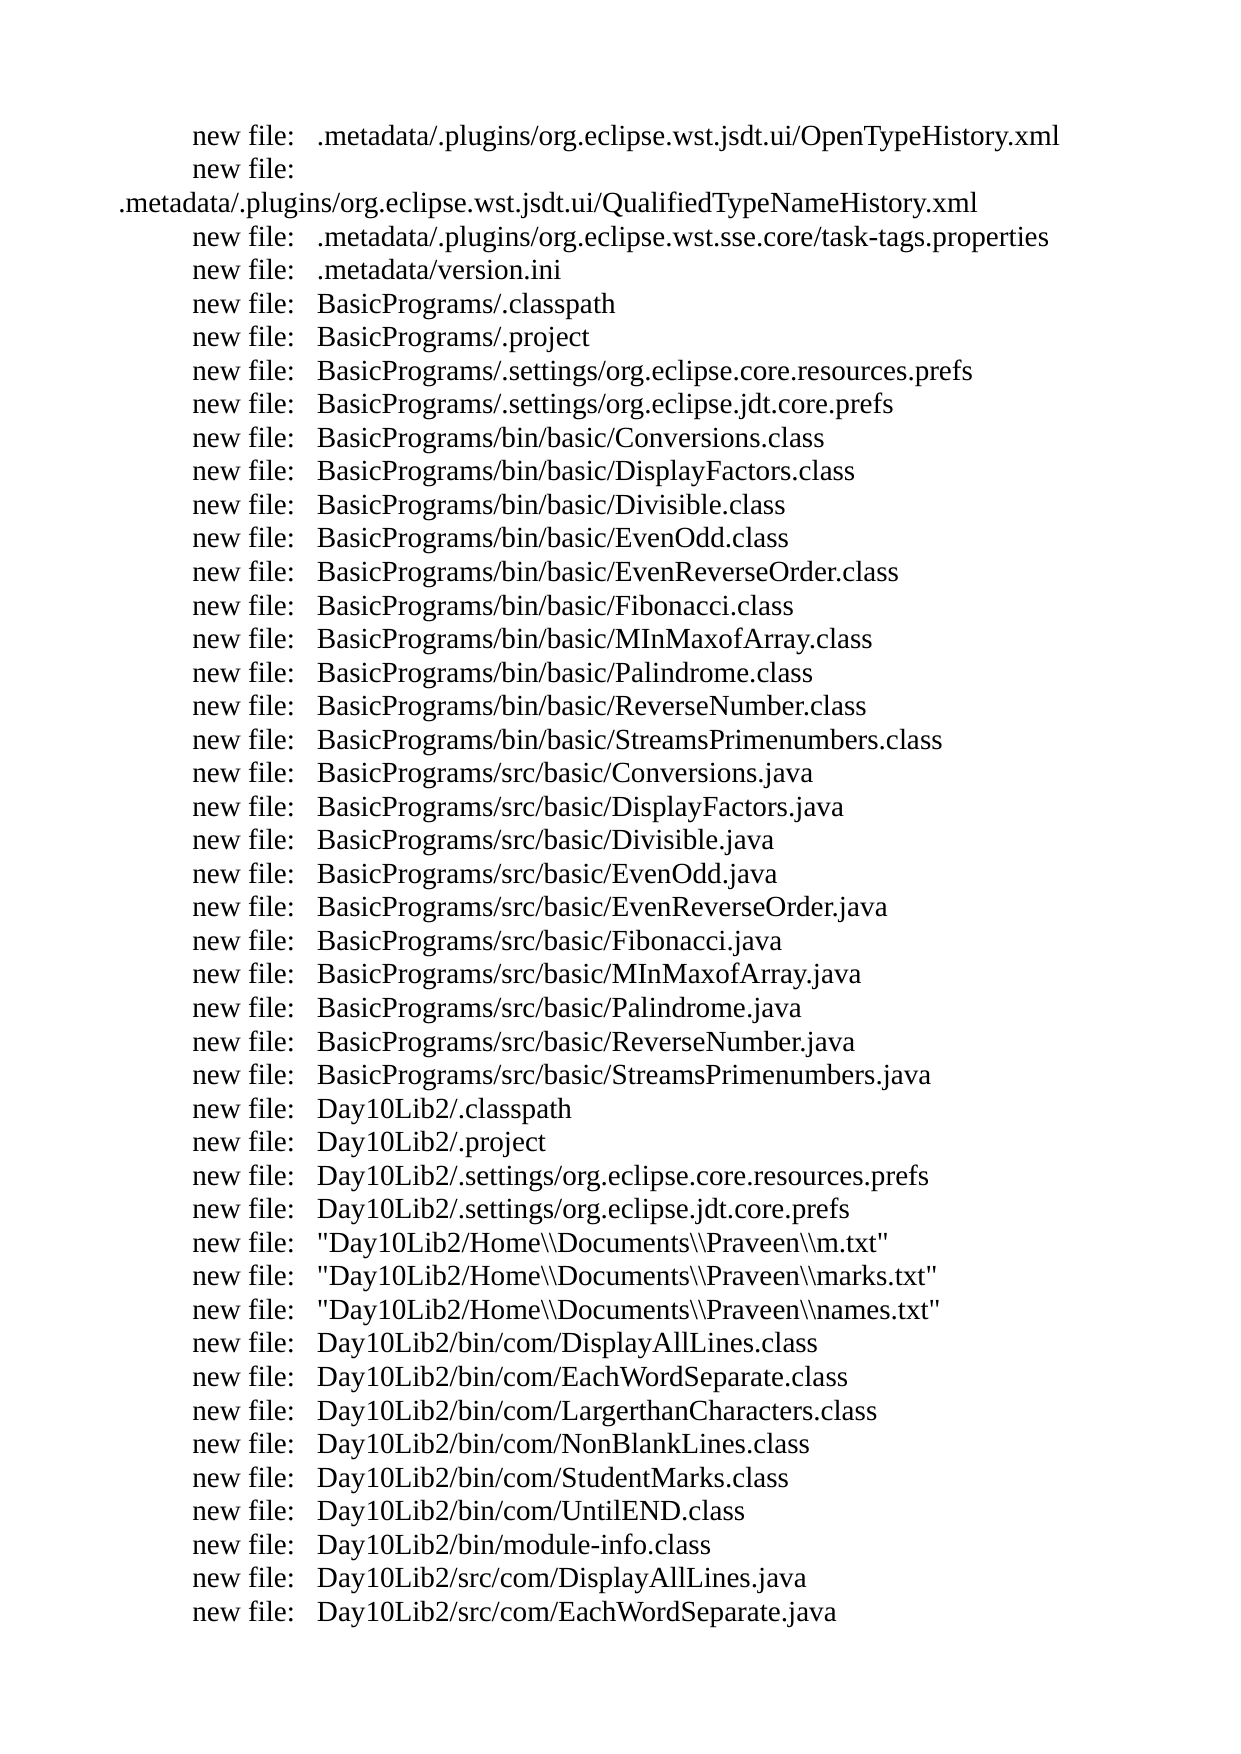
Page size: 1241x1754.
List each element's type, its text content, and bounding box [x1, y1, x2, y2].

text new file: .metadata/.plugins/org.eclipse.wst.sse.core/task-tags.properties [118, 219, 1122, 252]
text new file: BasicPrograms/src/basic/Fibonacci.java [118, 923, 1122, 957]
text new file: BasicPrograms/src/basic/DisplayFactors.java [118, 789, 1122, 822]
text new file: Day10Lib2/.settings/org.eclipse.core.resources.prefs [118, 1158, 1122, 1191]
text new file: BasicPrograms/.classpath [118, 286, 1122, 319]
text new file: BasicPrograms/src/basic/Conversions.java [118, 755, 1122, 789]
text new file: BasicPrograms/src/basic/MInMaxofArray.java [118, 957, 1122, 990]
text new file: Day10Lib2/bin/com/NonBlankLines.class [118, 1426, 1122, 1460]
text new file: BasicPrograms/bin/basic/StreamsPrimenumbers.class [118, 722, 1122, 755]
text new file: BasicPrograms/bin/basic/ReverseNumber.class [118, 688, 1122, 722]
text new file: BasicPrograms/bin/basic/Fibonacci.class [118, 588, 1122, 621]
text new file: "Day10Lib2/Home\\Documents\\Praveen\\marks.txt" [118, 1258, 1122, 1292]
text new file: BasicPrograms/bin/basic/Divisible.class [118, 487, 1122, 521]
text new file: BasicPrograms/.settings/org.eclipse.core.resources.prefs [118, 353, 1122, 386]
text new file: BasicPrograms/src/basic/Palindrome.java [118, 990, 1122, 1024]
text new file: Day10Lib2/bin/com/UntilEND.class [118, 1493, 1122, 1527]
text new file: .metadata/.plugins/org.eclipse.wst.jsdt.ui/OpenTypeHistory.xml [118, 118, 1122, 152]
text new file: Day10Lib2/bin/com/DisplayAllLines.class [118, 1326, 1122, 1359]
text new file: "Day10Lib2/Home\\Documents\\Praveen\\m.txt" [118, 1225, 1122, 1258]
text new file: BasicPrograms/src/basic/EvenReverseOrder.java [118, 889, 1122, 923]
text new file: .metadata/version.ini [118, 252, 1122, 286]
text new file: BasicPrograms/bin/basic/EvenReverseOrder.class [118, 554, 1122, 588]
text new file: BasicPrograms/.settings/org.eclipse.jdt.core.prefs [118, 386, 1122, 420]
text new file: BasicPrograms/.project [118, 319, 1122, 353]
text new file: BasicPrograms/bin/basic/EvenOdd.class [118, 521, 1122, 554]
text new file: Day10Lib2/src/com/DisplayAllLines.java [118, 1560, 1122, 1594]
text new file: BasicPrograms/src/basic/Divisible.java [118, 822, 1122, 856]
text new file: Day10Lib2/bin/com/LargerthanCharacters.class [118, 1393, 1122, 1426]
text new file: Day10Lib2/bin/com/StudentMarks.class [118, 1460, 1122, 1493]
text new file: Day10Lib2/bin/module-info.class [118, 1527, 1122, 1560]
text new file: "Day10Lib2/Home\\Documents\\Praveen\\names.txt" [118, 1292, 1122, 1326]
text new file: BasicPrograms/src/basic/ReverseNumber.java [118, 1024, 1122, 1057]
text new file: BasicPrograms/bin/basic/Conversions.class [118, 420, 1122, 453]
text new file: Day10Lib2/.settings/org.eclipse.jdt.core.prefs [118, 1191, 1122, 1225]
text new file: BasicPrograms/bin/basic/MInMaxofArray.class [118, 621, 1122, 655]
text new file: Day10Lib2/.project [118, 1124, 1122, 1158]
text new file: BasicPrograms/src/basic/StreamsPrimenumbers.java [118, 1057, 1122, 1091]
text new file: BasicPrograms/src/basic/EvenOdd.java [118, 856, 1122, 889]
text new file: Day10Lib2/bin/com/EachWordSeparate.class [118, 1359, 1122, 1393]
text new file: .metadata/.plugins/org.eclipse.wst.jsdt.ui/QualifiedTypeNameHistory.xml [118, 152, 1122, 219]
text new file: BasicPrograms/bin/basic/DisplayFactors.class [118, 453, 1122, 487]
text new file: Day10Lib2/src/com/EachWordSeparate.java [118, 1594, 1122, 1627]
text new file: Day10Lib2/.classpath [118, 1091, 1122, 1124]
text new file: BasicPrograms/bin/basic/Palindrome.class [118, 655, 1122, 688]
